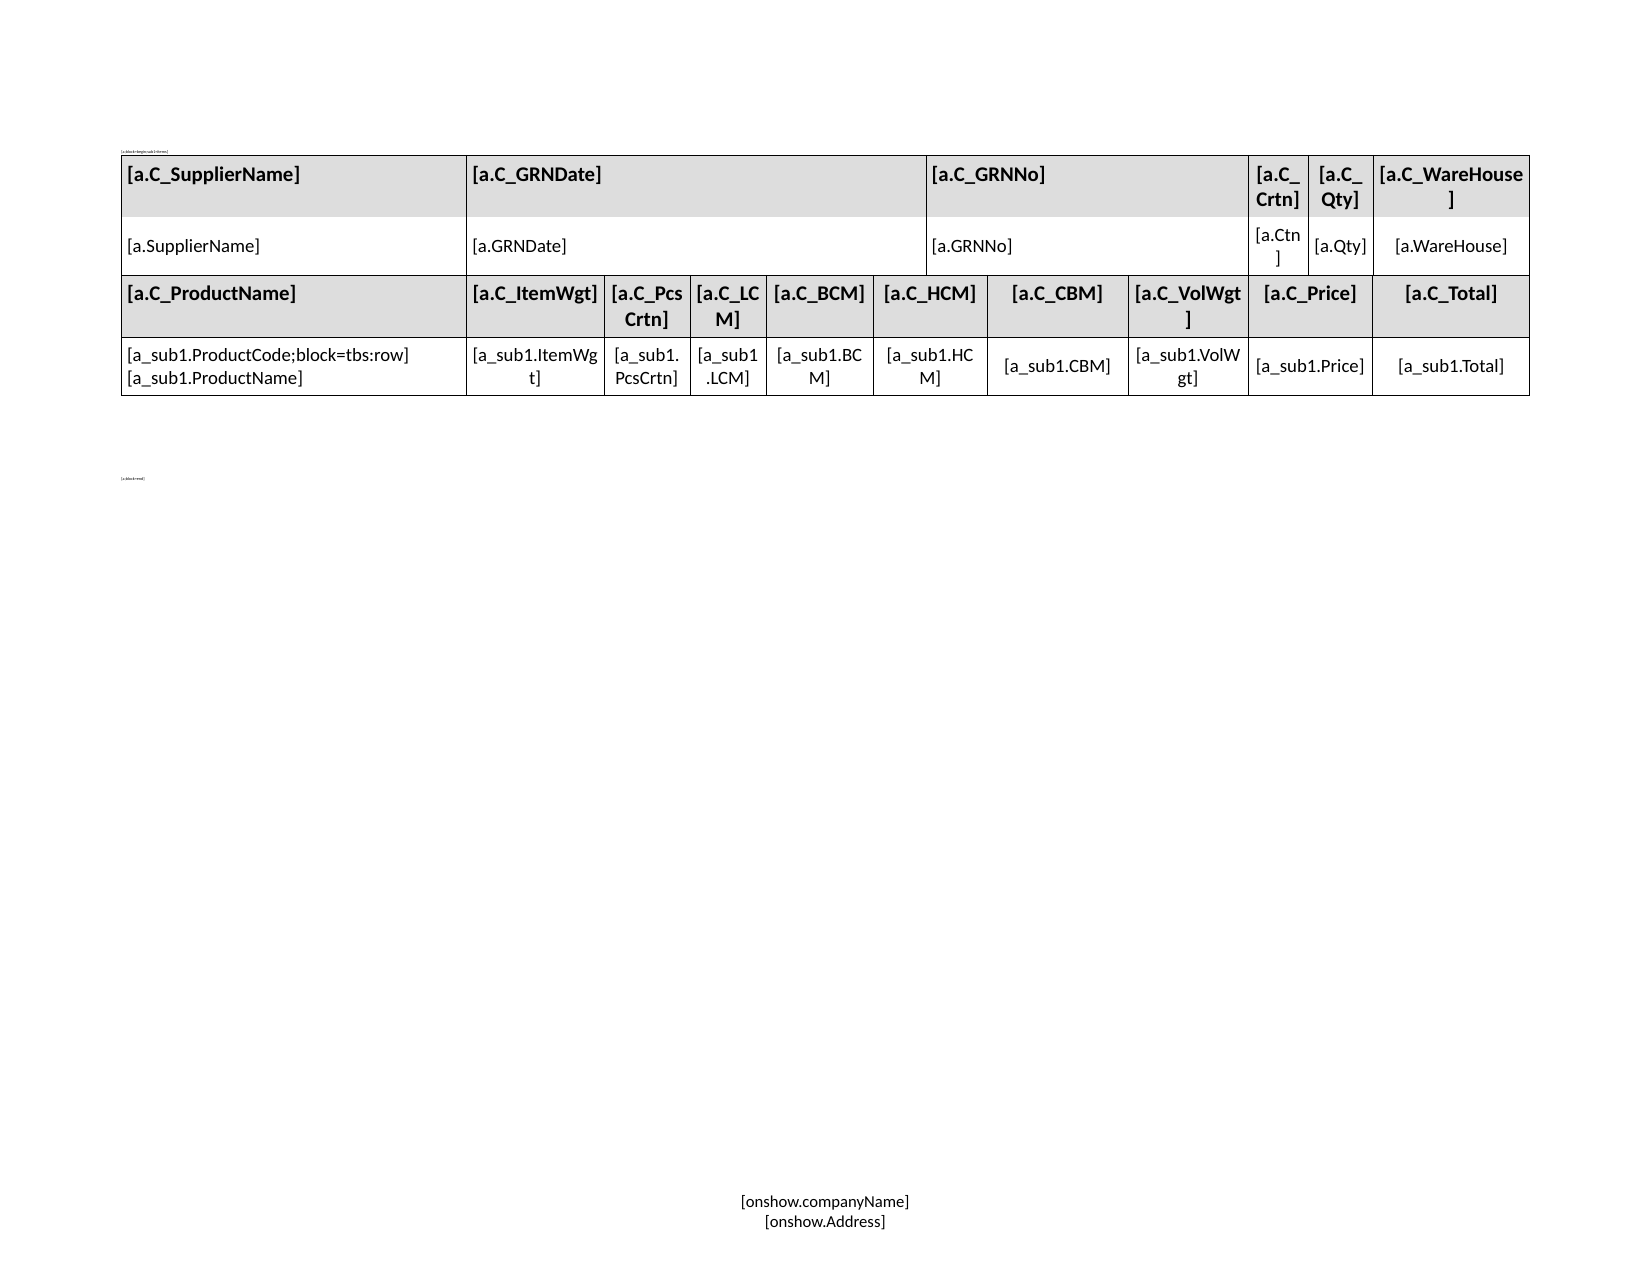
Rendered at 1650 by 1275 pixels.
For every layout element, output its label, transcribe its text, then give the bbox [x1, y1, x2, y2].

table_cell [a.SupplierName] [122, 217, 466, 275]
table_header [a.C_GRNNo] [927, 156, 1248, 217]
table_cell [a_sub1.Total] [1373, 338, 1529, 394]
table_cell [a.GRNDate] [467, 217, 926, 275]
table_cell [a_sub1.ItemWgt] [467, 338, 604, 394]
table_header [a.C_HCM] [874, 276, 987, 337]
table_cell [a_sub1.ProductCode;block=tbs:row] [a_sub1.ProductName] [122, 338, 466, 394]
table_cell [a_sub1.CBM] [988, 338, 1128, 394]
table_header [a.C_ProductName] [122, 276, 466, 337]
table_header [a.C_VolWgt] [1129, 276, 1248, 337]
table_header [a.C_Total] [1373, 276, 1529, 337]
table_header [a.C_PcsCrtn] [605, 276, 690, 337]
table_header [a.C_Qty] [1309, 156, 1373, 217]
table_header [a.C_SupplierName] [122, 156, 466, 217]
table_header [a.C_CBM] [988, 276, 1128, 337]
table_header [a.C_BCM] [767, 276, 873, 337]
table_cell [a.WareHouse] [1374, 217, 1529, 275]
table_header [a;block=begin;sub1=items] [a;block=end] [118, 147, 1533, 484]
table_cell [a_sub1.VolWgt] [1129, 338, 1248, 394]
table_header [a.C_WareHouse] [1374, 156, 1529, 217]
table_cell [a.GRNNo] [927, 217, 1248, 275]
table_cell [a_sub1.LCM] [691, 338, 766, 394]
table_header [a.C_Crtn] [1249, 156, 1308, 217]
table_header [a.C_Price] [1249, 276, 1372, 337]
table_cell [a.Ctn] [1249, 217, 1308, 275]
table_cell [a_sub1.HCM] [874, 338, 987, 394]
table_cell [a_sub1.Price] [1249, 338, 1372, 394]
table_header [a.C_ItemWgt] [467, 276, 604, 337]
table_header [a.C_GRNDate] [467, 156, 926, 217]
table_cell [a.Qty] [1309, 217, 1373, 275]
table_cell [118, 484, 1533, 767]
table_header [a.C_LCM] [691, 276, 766, 337]
table_cell [a_sub1.BCM] [767, 338, 873, 394]
table_cell [a_sub1.PcsCrtn] [605, 338, 690, 394]
